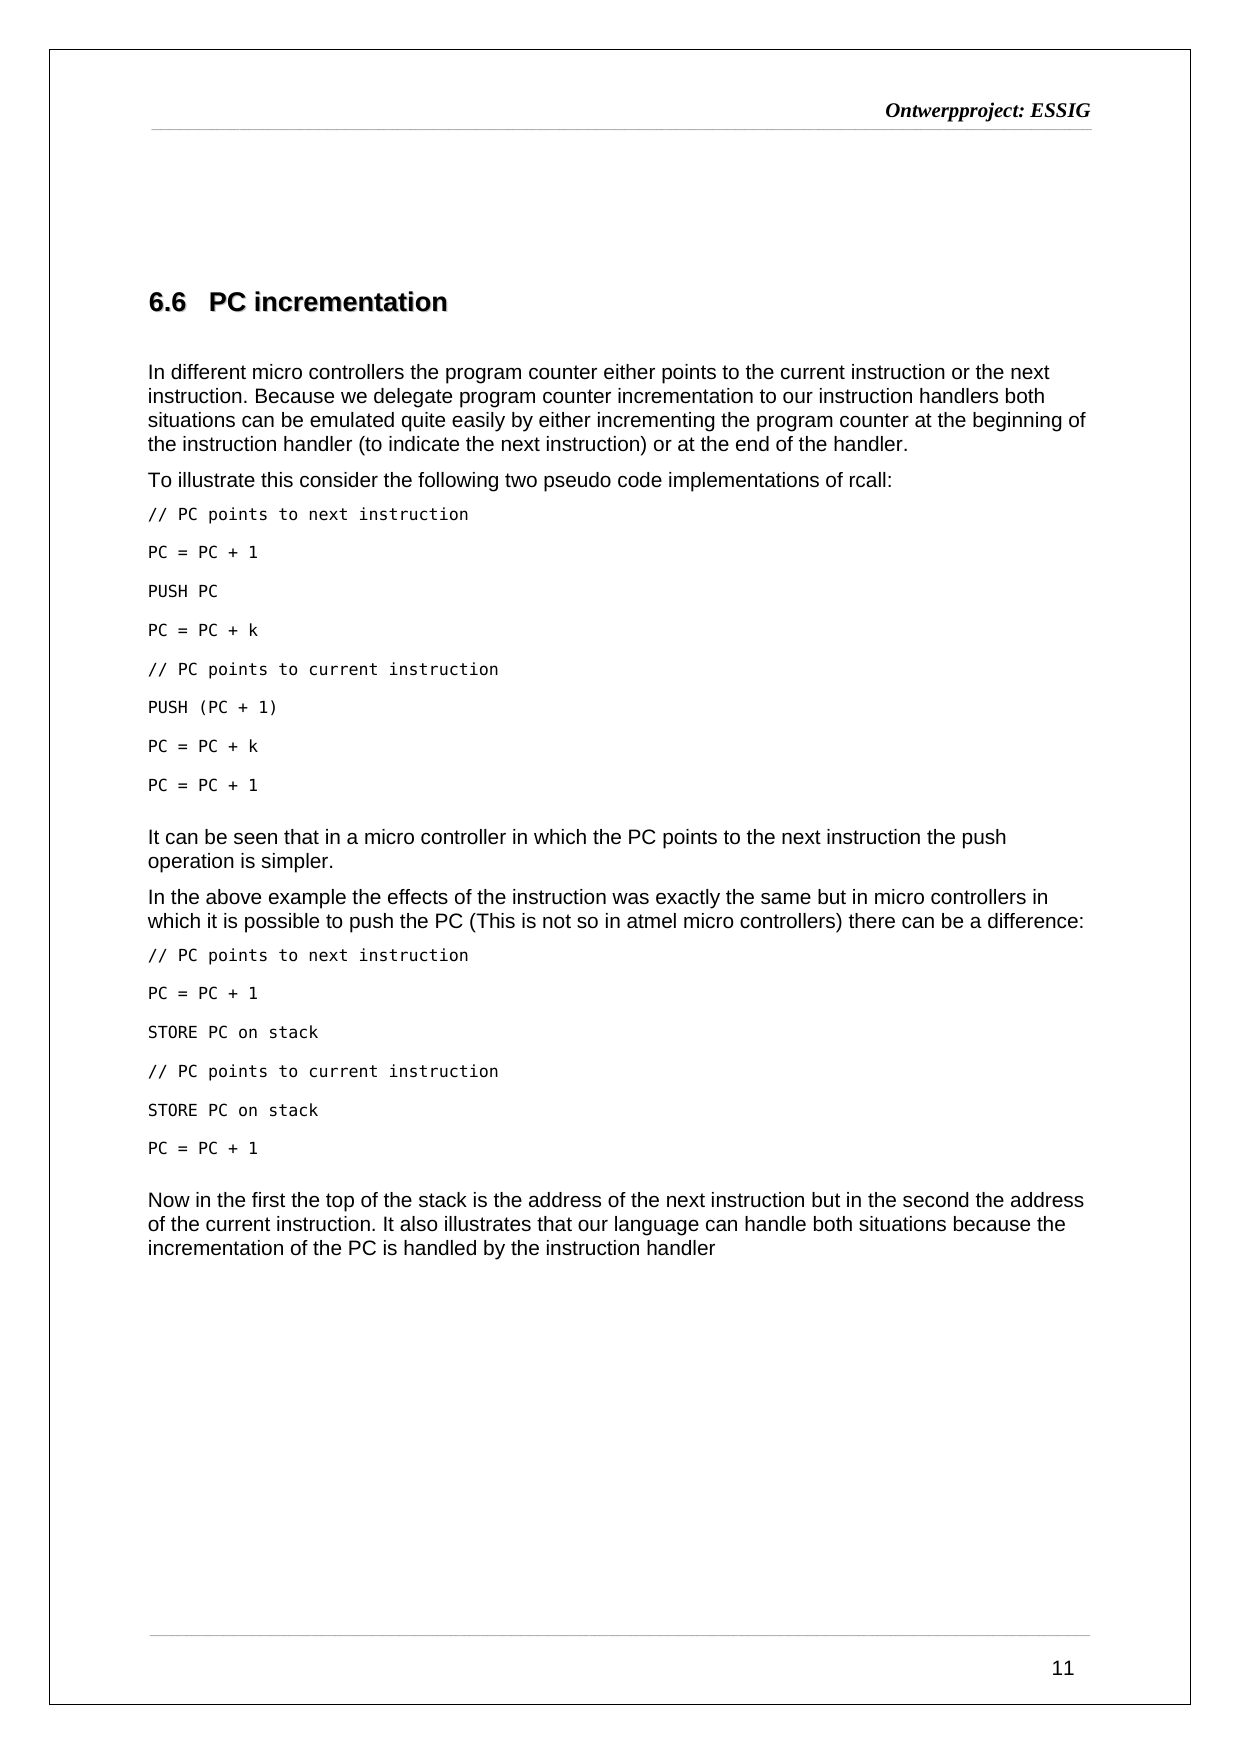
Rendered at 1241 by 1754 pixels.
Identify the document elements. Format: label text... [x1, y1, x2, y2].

subtitle PC incrementation [148, 286, 1092, 317]
text // PC points to next instruction [148, 945, 1092, 965]
text It can be seen that in a micro controller in which the PC points to the next instruction the push operation is simpler. [148, 824, 1092, 872]
text PUSH (PC + 1) [148, 698, 1092, 718]
text PC = PC + 1 [148, 984, 1092, 1003]
text PC = PC + k [148, 621, 1092, 640]
text In different micro controllers the program counter either points to the current instruction or the next instruction. Because we delegate program counter incrementation to our instruction handlers both situations can be emulated quite easily by either incrementing the program counter at the beginning of the instruction handler (to indicate the next instruction) or at the end of the handler. [148, 360, 1092, 456]
text PC = PC + k [148, 737, 1092, 756]
text PC = PC + 1 [148, 776, 1092, 795]
text To illustrate this consider the following two pseudo code implementations of rcall: [148, 468, 1092, 492]
text // PC points to next instruction [148, 504, 1092, 524]
text STORE PC on stack [148, 1100, 1092, 1120]
text PC = PC + 1 [148, 543, 1092, 563]
text In the above example the effects of the instruction was exactly the same but in micro controllers in which it is possible to push the PC (This is not so in atmel micro controllers) there can be a difference: [148, 885, 1092, 933]
text // PC points to current instruction [148, 1062, 1092, 1081]
text // PC points to current instruction [148, 659, 1092, 679]
text PC = PC + 1 [148, 1139, 1092, 1158]
text PUSH PC [148, 582, 1092, 601]
text STORE PC on stack [148, 1023, 1092, 1042]
text Now in the first the top of the stack is the address of the next instruction but in the second the address of the current instruction. It also illustrates that our language can handle both situations because the incrementation of the PC is handled by the instruction handler [148, 1188, 1092, 1260]
